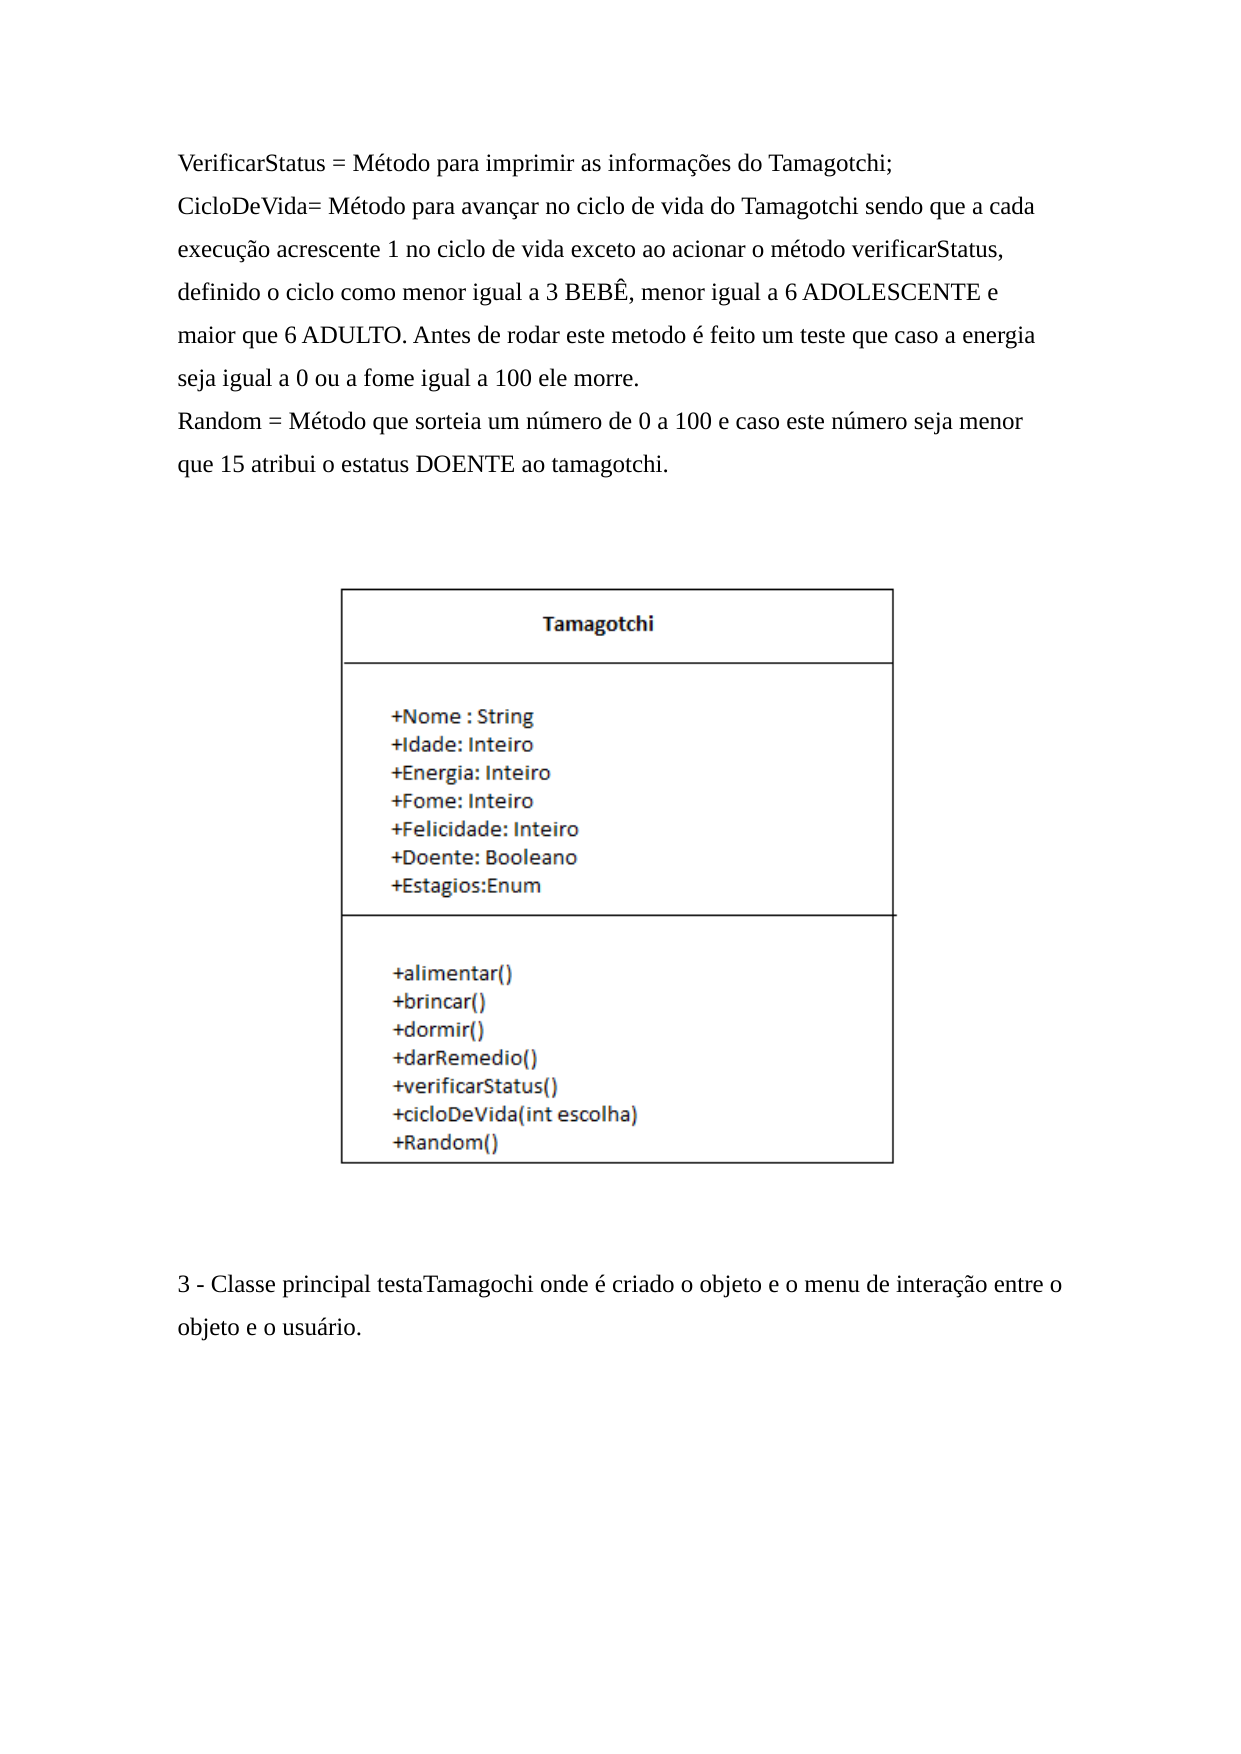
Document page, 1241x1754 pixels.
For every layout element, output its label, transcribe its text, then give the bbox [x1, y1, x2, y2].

text 3 - Classe principal testaTamagochi onde é criado o objeto e o menu de interação entre o objeto e o usuário. [177, 1269, 1063, 1341]
text CicloDeVida= Método para avançar no ciclo de vida do Tamagotchi sendo que a cada execução acrescente 1 no ciclo de vida exceto ao acionar o método verificarStatus, definido o ciclo como menor igual a 3 BEBÊ, menor igual a 6 ADOLESCENTE e maior que 6 ADULTO. Antes de rodar este metodo é feito um teste que caso a energia seja igual a 0 ou a fome igual a 100 ele morre. [177, 191, 1063, 392]
text VerificarStatus = Método para imprimir as informações do Tamagotchi; [177, 148, 1063, 176]
text Random = Método que sorteia um número de 0 a 100 e caso este número seja menor que 15 atribui o estatus DOENTE ao tamagotchi. [177, 406, 1063, 478]
